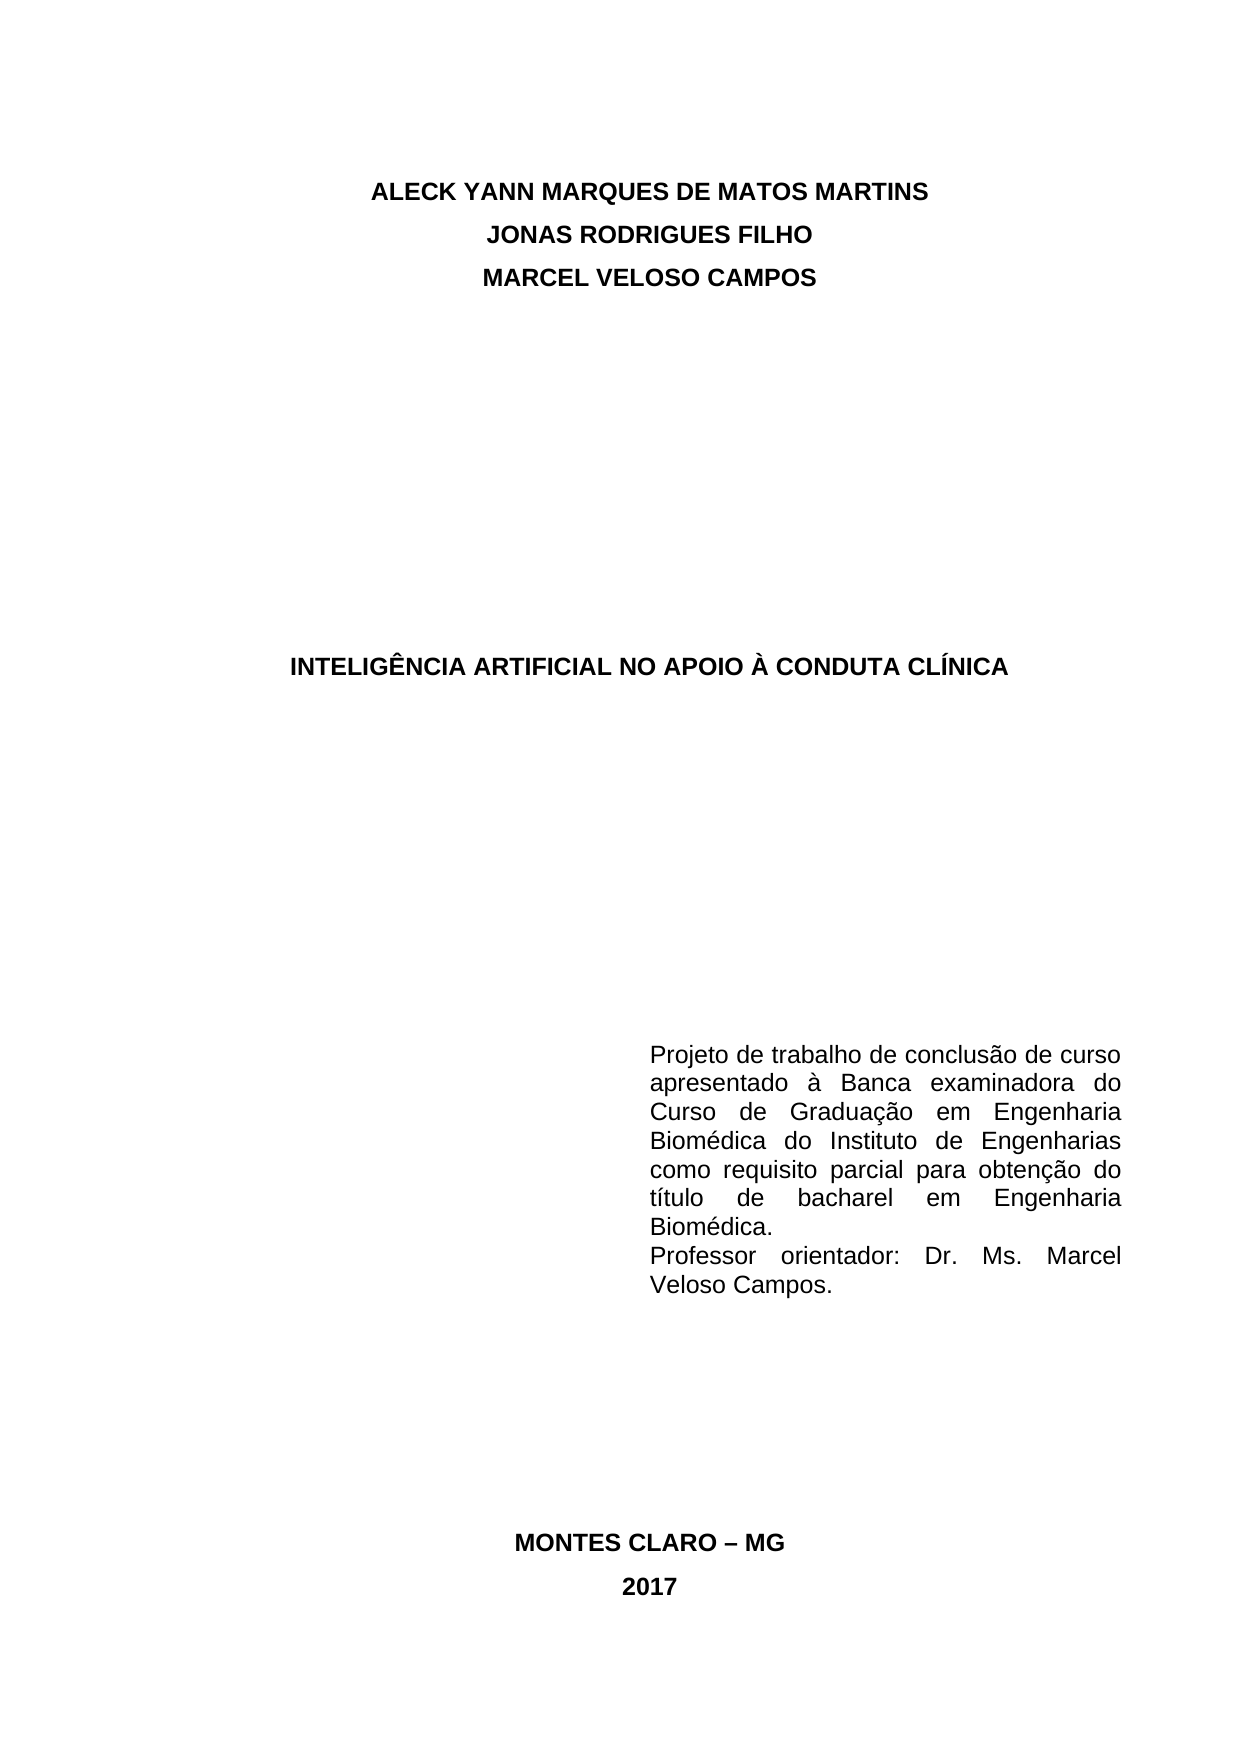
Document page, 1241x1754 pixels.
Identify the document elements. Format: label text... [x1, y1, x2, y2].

text ALECK YANN MARQUES DE MATOS MARTINS [177, 177, 1122, 206]
text INTELIGÊNCIA ARTIFICIAL NO APOIO À CONDUTA CLÍNICA [177, 652, 1122, 680]
text Projeto de trabalho de conclusão de curso apresentado à Banca examinadora do Curso de Graduação em Engenharia Biomédica do Instituto de Engenharias como requisito parcial para obtenção do título de bacharel em Engenharia Biomédica. [649, 1040, 1122, 1241]
text MONTES CLARO – MG [177, 1528, 1122, 1557]
text Professor orientador: Dr. Ms. Marcel Veloso Campos. [649, 1241, 1122, 1298]
text 2017 [177, 1572, 1122, 1600]
text JONAS RODRIGUES FILHO [177, 220, 1122, 249]
text MARCEL VELOSO CAMPOS [177, 263, 1122, 292]
